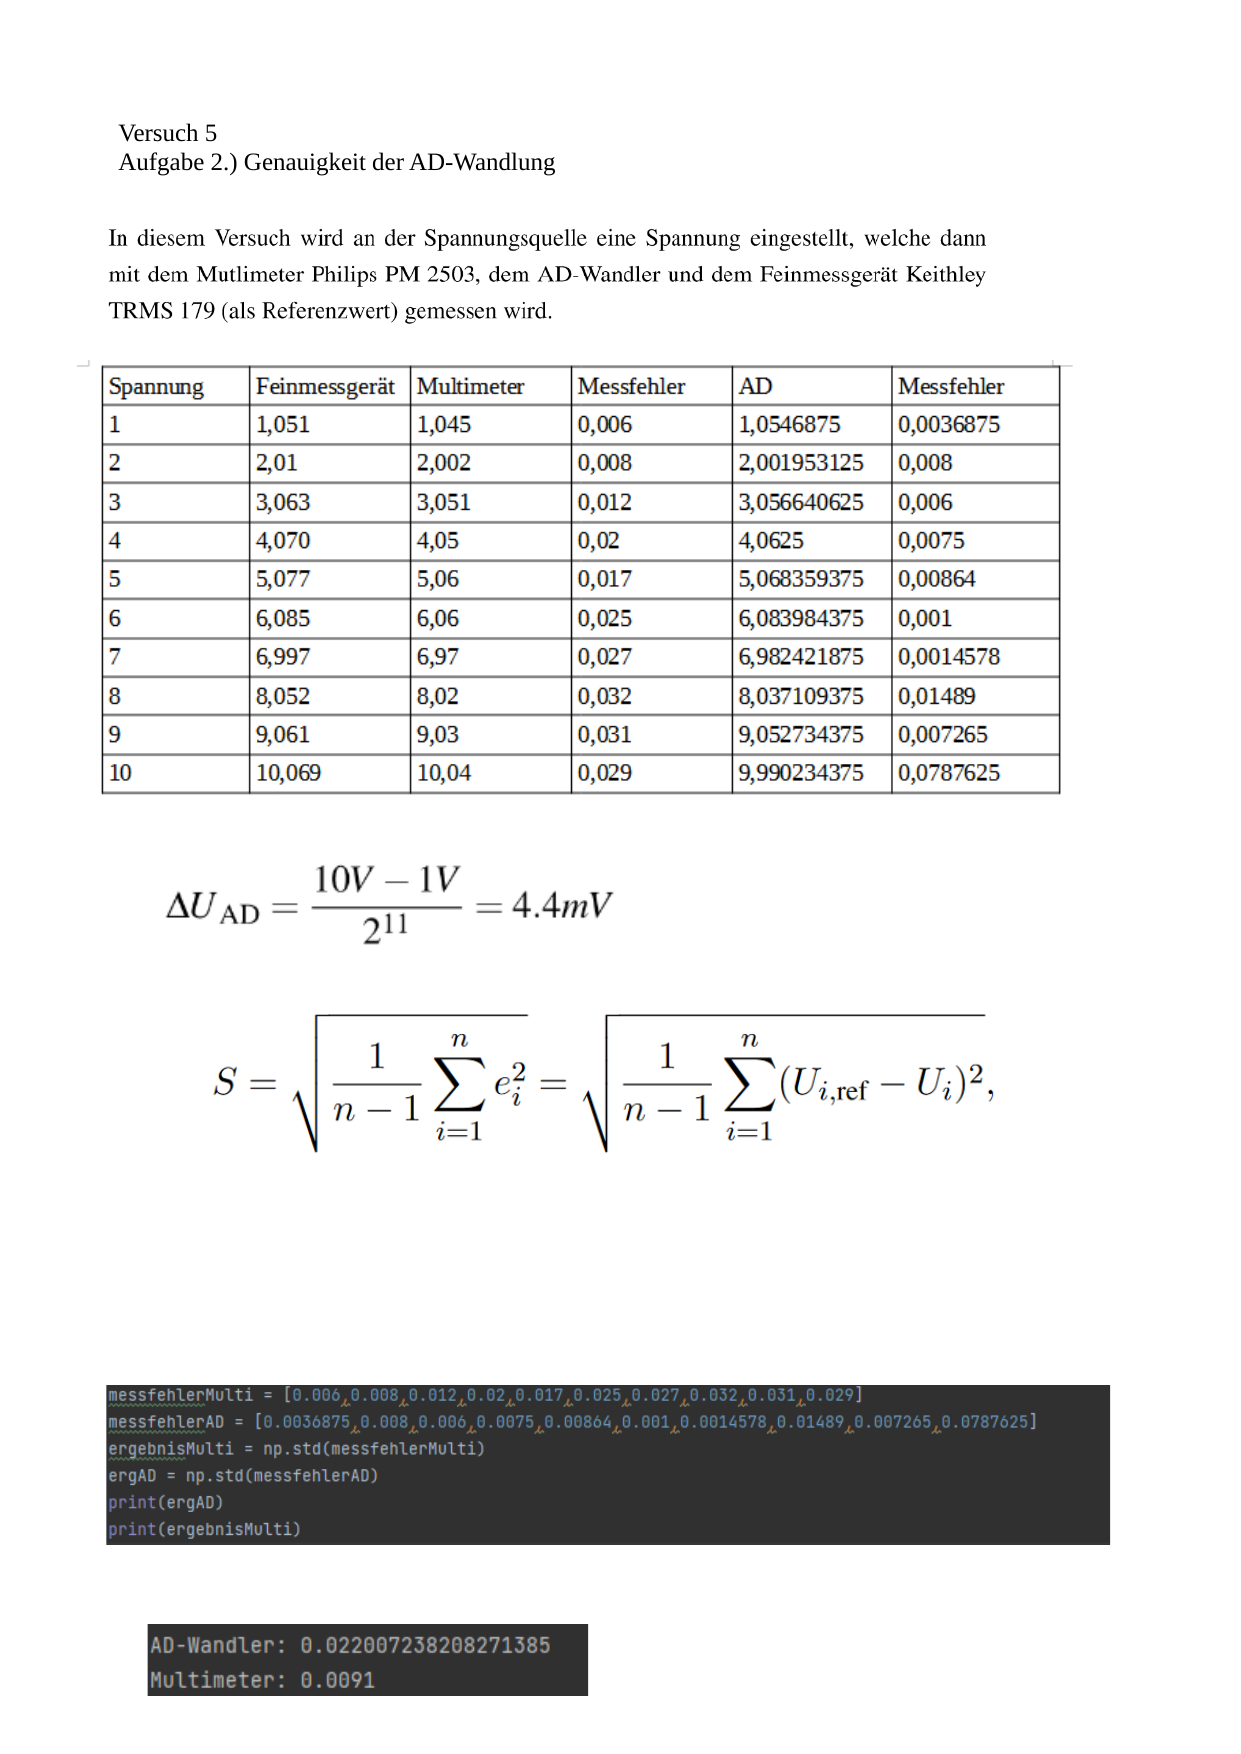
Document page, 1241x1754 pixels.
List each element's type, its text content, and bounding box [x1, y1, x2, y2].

picture [106, 1385, 1111, 1545]
text Aufgabe 2.) Genauigkeit der AD-Wandlung [118, 147, 1122, 176]
picture [77, 360, 1081, 804]
picture [147, 1624, 589, 1696]
picture [115, 992, 1119, 1193]
picture [72, 209, 1077, 344]
picture [110, 855, 697, 968]
text Versuch 5 [118, 118, 1122, 147]
